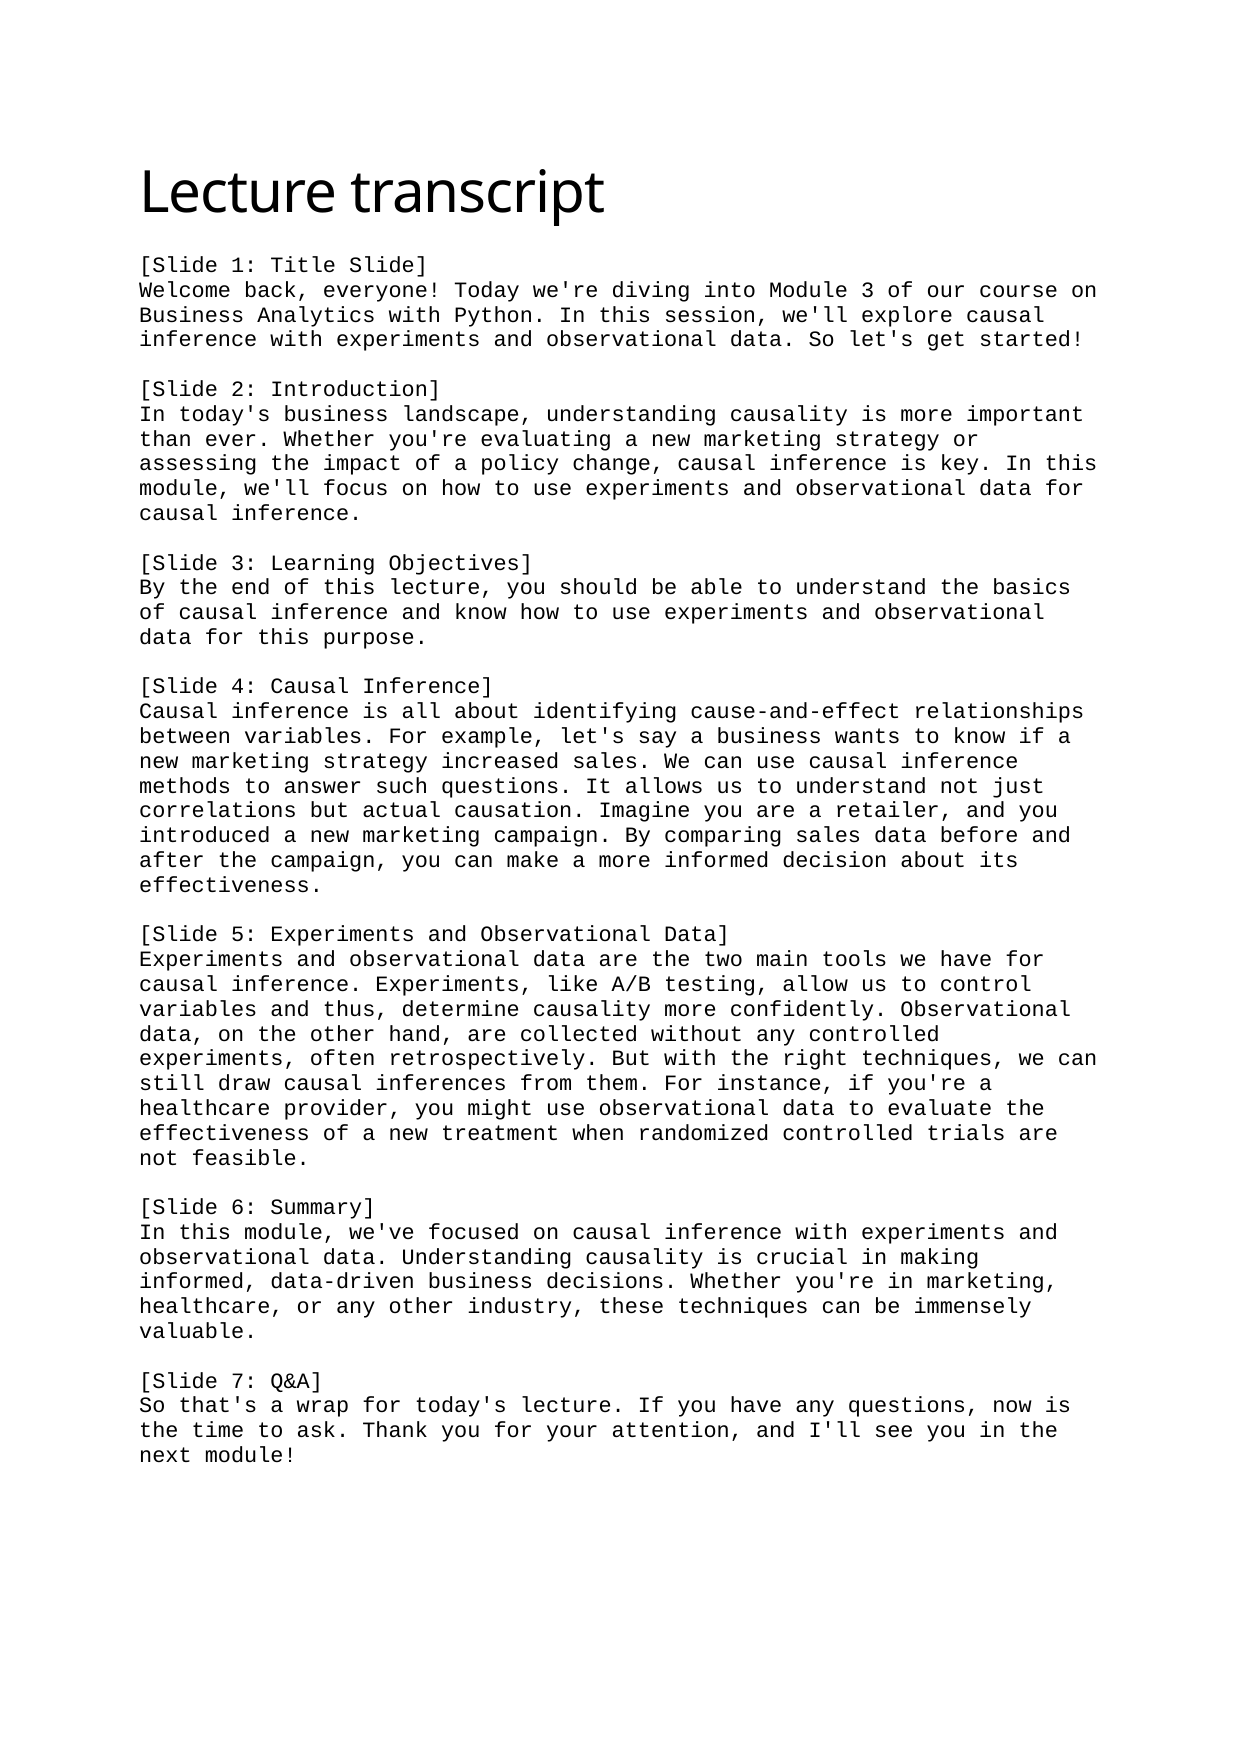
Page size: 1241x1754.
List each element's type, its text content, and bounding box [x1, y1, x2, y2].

text Welcome back, everyone! Today we're diving into Module 3 of our course on Business Analytics with Python. In this session, we'll explore causal inference with experiments and observational data. So let's get started! [139, 279, 1101, 353]
text [Slide 1: Title Slide] [139, 254, 1101, 279]
text [Slide 6: Summary] [139, 1196, 1101, 1221]
text Causal inference is all about identifying cause-and-effect relationships between variables. For example, let's say a business wants to know if a new marketing strategy increased sales. We can use causal inference methods to answer such questions. It allows us to understand not just correlations but actual causation. Imagine you are a retailer, and you introduced a new marketing campaign. By comparing sales data before and after the campaign, you can make a more informed decision about its effectiveness. [139, 701, 1101, 899]
text In today's business landscape, understanding causality is more important than ever. Whether you're evaluating a new marketing strategy or assessing the impact of a policy change, causal inference is key. In this module, we'll focus on how to use experiments and observational data for causal inference. [139, 403, 1101, 527]
text By the end of this lecture, you should be able to understand the basics of causal inference and know how to use experiments and observational data for this purpose. [139, 577, 1101, 651]
text [Slide 5: Experiments and Observational Data] [139, 924, 1101, 948]
text [Slide 7: Q&A] [139, 1370, 1101, 1395]
text [Slide 2: Introduction] [139, 378, 1101, 403]
text In this module, we've focused on causal inference with experiments and observational data. Understanding causality is crucial in making informed, data-driven business decisions. Whether you're in marketing, healthcare, or any other industry, these techniques can be immensely valuable. [139, 1221, 1101, 1345]
text Experiments and observational data are the two main tools we have for causal inference. Experiments, like A/B testing, allow us to control variables and thus, determine causality more confidently. Observational data, on the other hand, are collected without any controlled experiments, often retrospectively. But with the right techniques, we can still draw causal inferences from them. For instance, if you're a healthcare provider, you might use observational data to evaluate the effectiveness of a new treatment when randomized controlled trials are not feasible. [139, 948, 1101, 1172]
text So that's a wrap for today's lecture. If you have any questions, now is the time to ask. Thank you for your attention, and I'll see you in the next module! [139, 1395, 1101, 1469]
text [Slide 4: Causal Inference] [139, 676, 1101, 701]
title Lecture transcript [139, 150, 1101, 229]
text [Slide 3: Learning Objectives] [139, 552, 1101, 577]
